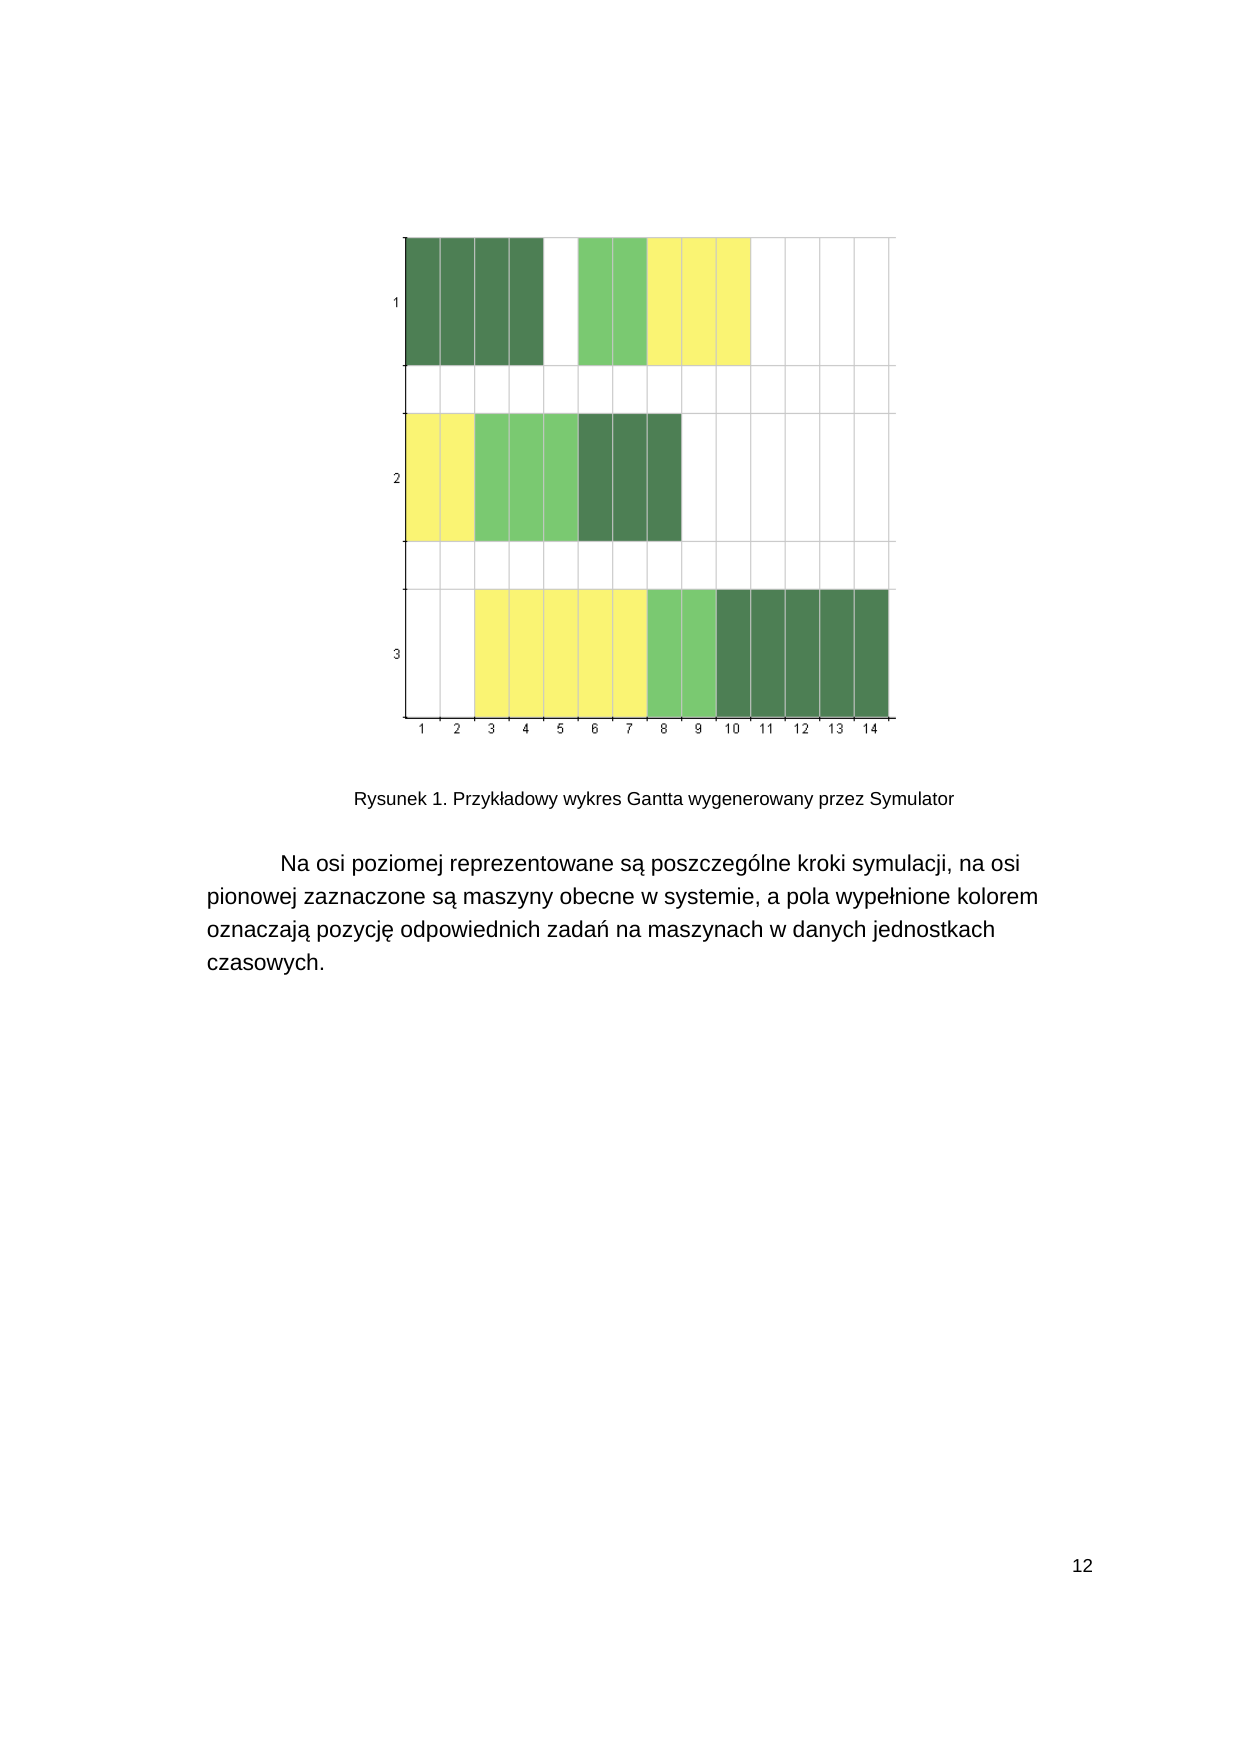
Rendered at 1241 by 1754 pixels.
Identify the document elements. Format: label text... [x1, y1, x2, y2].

text Rysunek 1. Przykładowy wykres Gantta wygenerowany przez Symulator [207, 177, 1093, 810]
text Na osi poziomej reprezentowane są poszczególne kroki symulacji, na osi pionowej zaznaczone są maszyny obecne w systemie, a pola wypełnione kolorem oznaczają pozycję odpowiednich zadań na maszynach w danych jednostkach czasowych. [207, 850, 1093, 975]
picture [345, 177, 954, 778]
